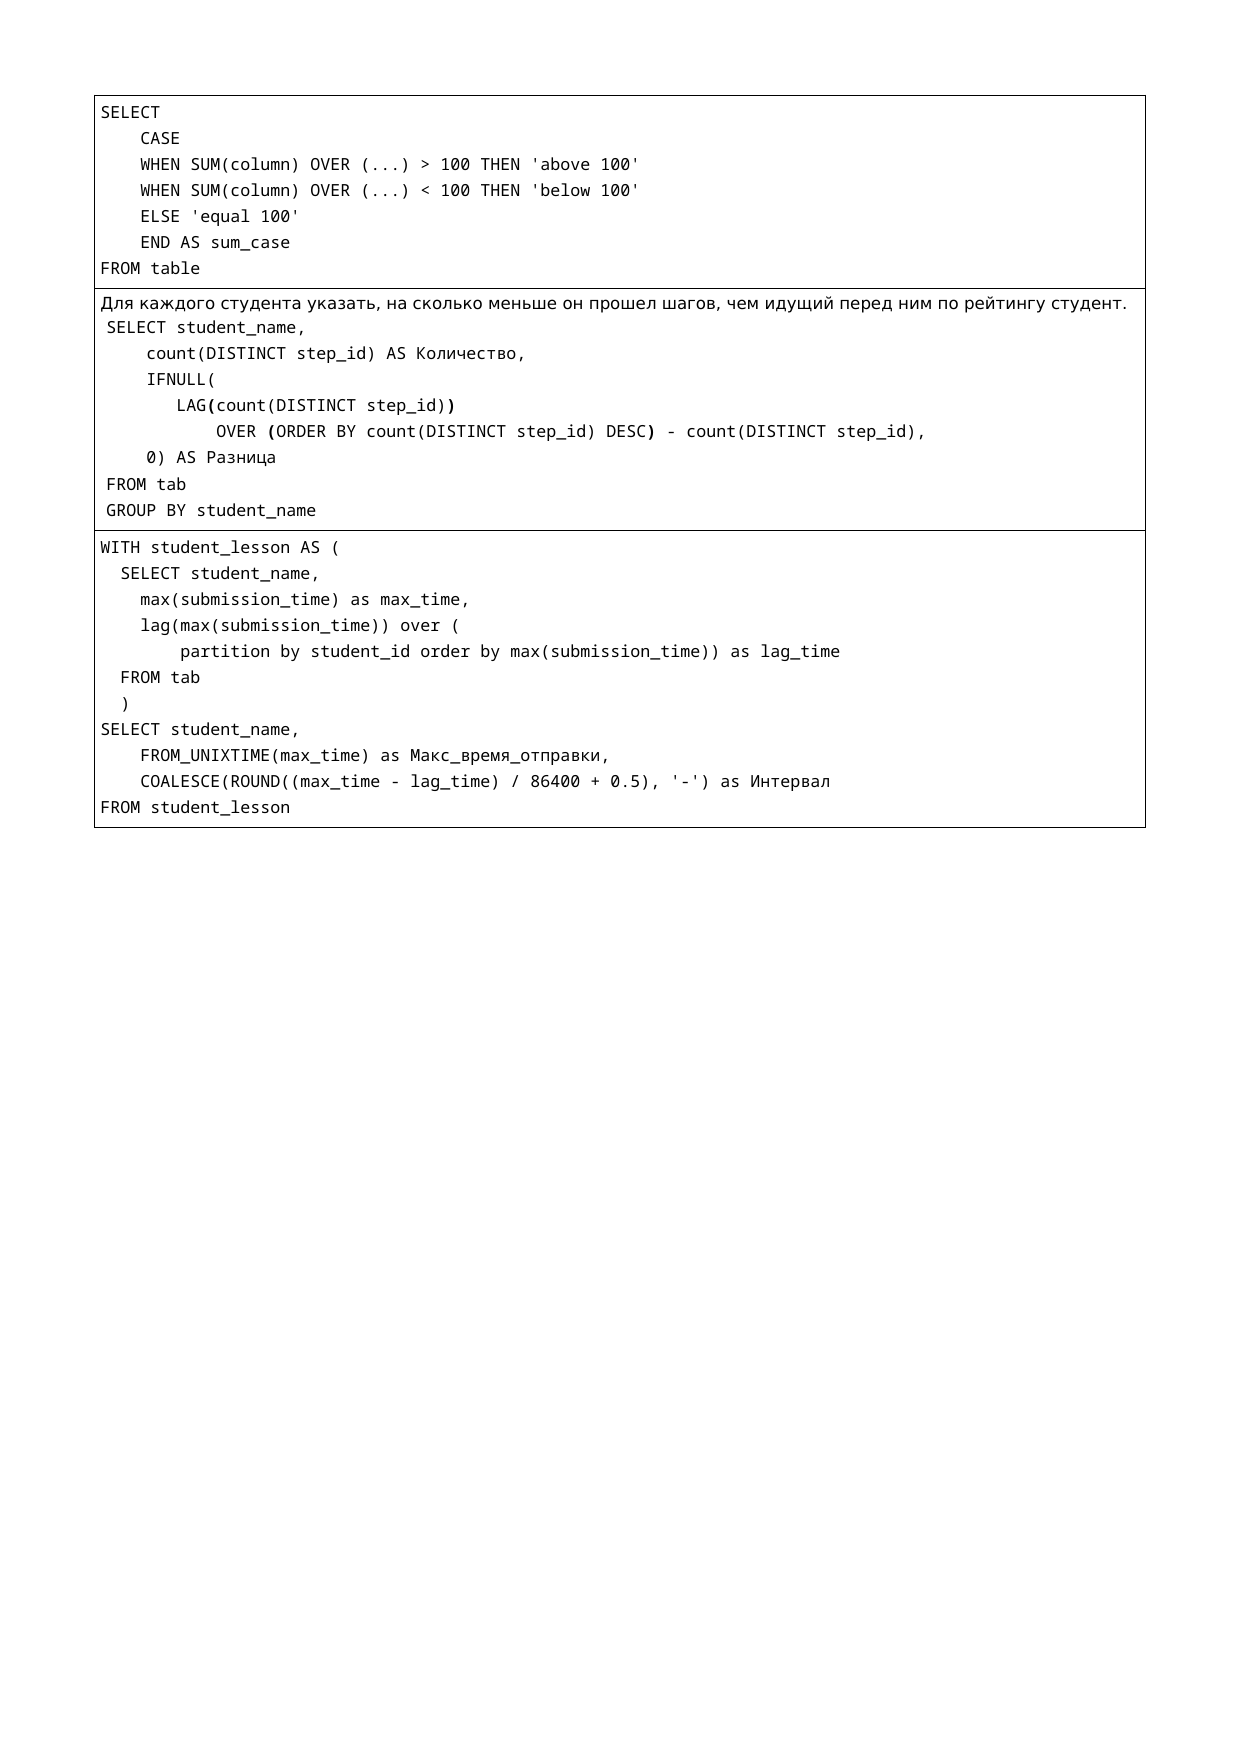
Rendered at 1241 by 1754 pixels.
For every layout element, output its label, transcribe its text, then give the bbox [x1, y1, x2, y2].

table_cell WITH student_lesson AS ( SELECT student_name, max(submission_time) as max_time, lag(max(submission_time)) over ( partition by student_id order by max(submission_time)) as lag_time FROM tab ) SELECT student_name, FROM_UNIXTIME(max_time) as Макс_время_отправки, COALESCE(ROUND((max_time - lag_time) / 86400 + 0.5), '-') as Интервал FROM student_lesson [95, 531, 1145, 827]
table_cell SELECT CASE WHEN SUM(column) OVER (...) > 100 THEN 'above 100' WHEN SUM(column) OVER (...) < 100 THEN 'below 100' ELSE 'equal 100' END AS sum_case FROM table [95, 96, 1145, 288]
table_cell Для каждого студента указать, на сколько меньше он прошел шагов, чем идущий перед ним по рейтингу студент. SELECT student_name, count(DISTINCT step_id) AS Количество, IFNULL( LAG(count(DISTINCT step_id)) OVER (ORDER BY count(DISTINCT step_id) DESC) - count(DISTINCT step_id), 0) AS Разница FROM tab GROUP BY student_name [95, 289, 1145, 530]
